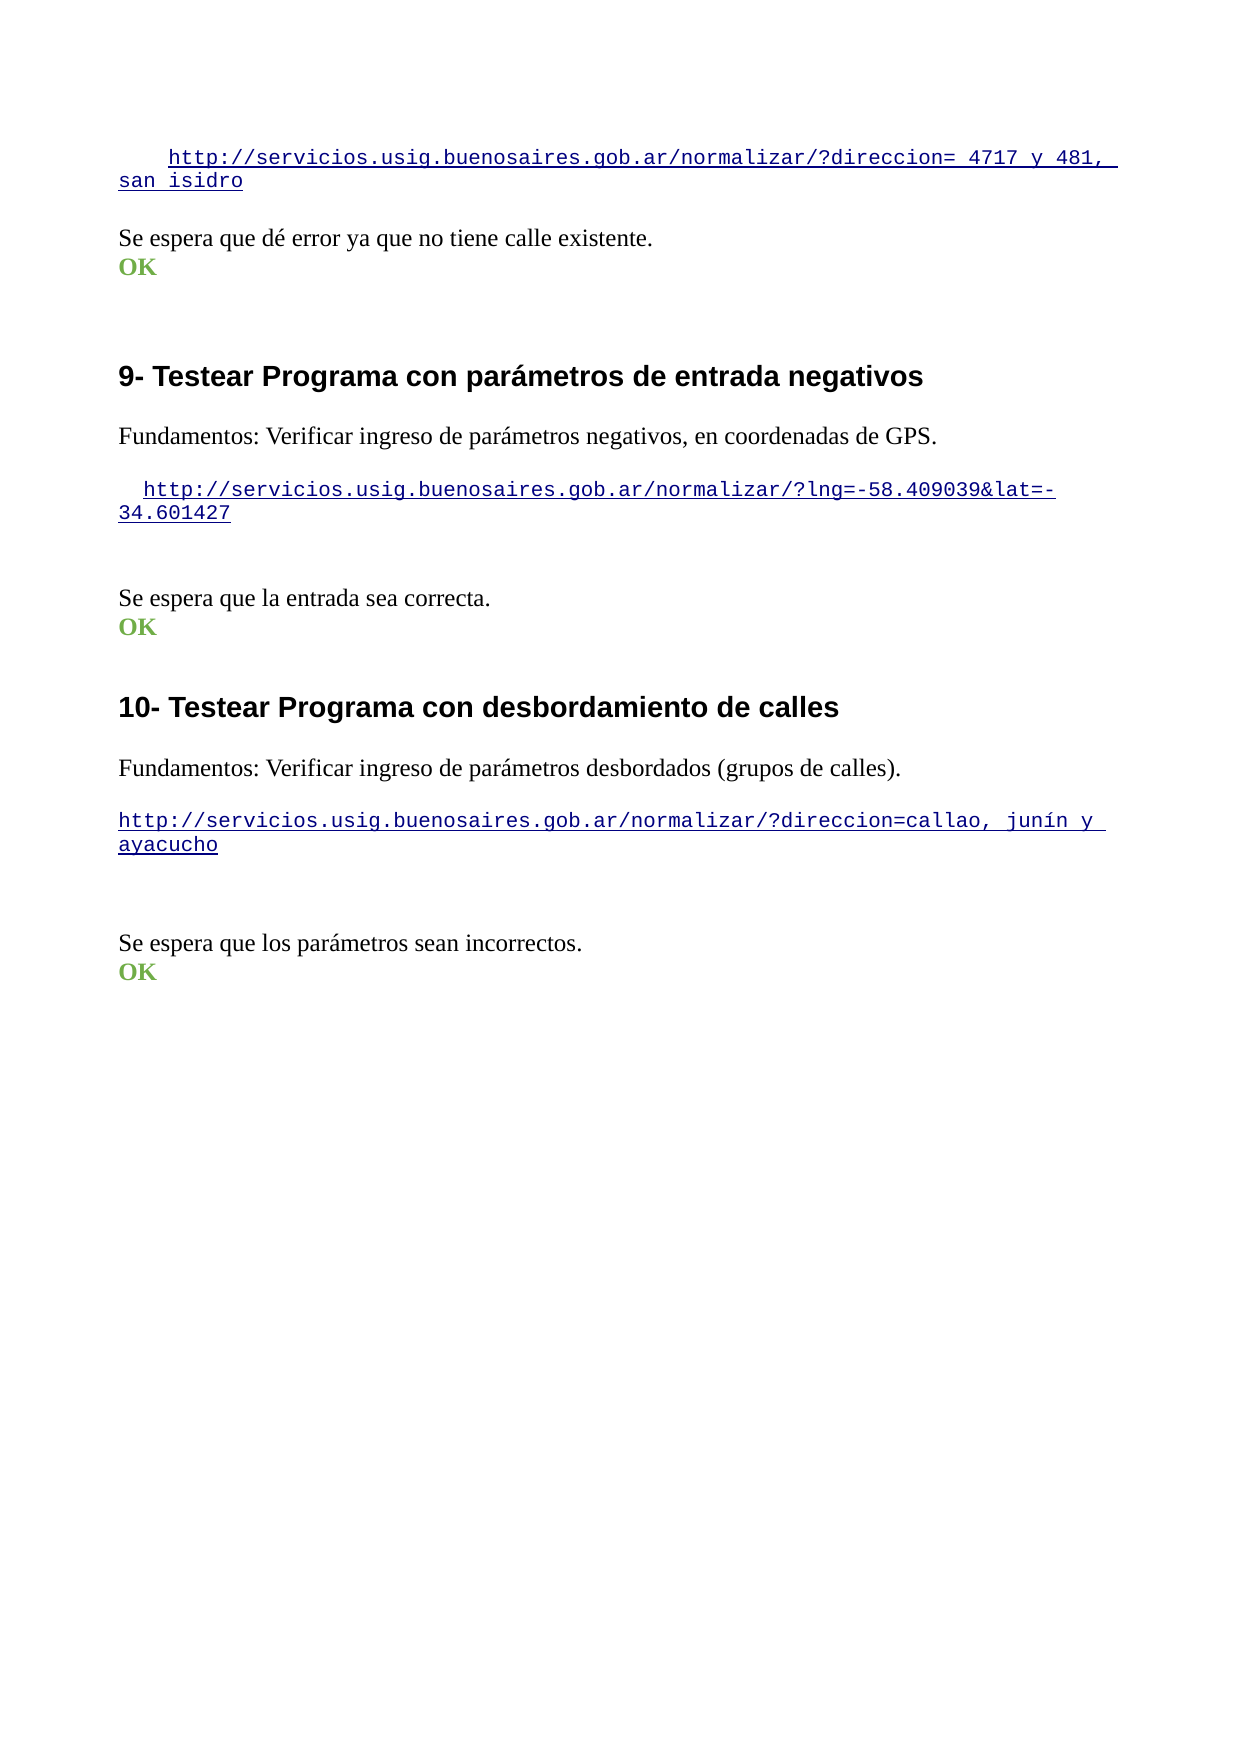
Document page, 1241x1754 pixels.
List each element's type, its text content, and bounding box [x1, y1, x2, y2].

text OK [118, 612, 1122, 641]
text Se espera que los parámetros sean incorrectos. [118, 928, 1122, 957]
text Fundamentos: Verificar ingreso de parámetros negativos, en coordenadas de GPS. [118, 421, 1122, 450]
text Se espera que dé error ya que no tiene calle existente. [118, 223, 1122, 252]
text http://servicios.usig.buenosaires.gob.ar/normalizar/?direccion= 4717 y 481, san isidro [118, 147, 1122, 194]
text OK [118, 957, 1122, 986]
subtitle 10- Testear Programa con desbordamiento de calles [118, 690, 1122, 724]
text http://servicios.usig.buenosaires.gob.ar/normalizar/?direccion=callao, junín y ayacucho [118, 810, 1122, 857]
text http://servicios.usig.buenosaires.gob.ar/normalizar/?lng=-58.409039&lat=-34.601427 [118, 478, 1122, 526]
text OK [118, 252, 1122, 280]
text Se espera que la entrada sea correcta. [118, 583, 1122, 612]
subtitle 9- Testear Programa con parámetros de entrada negativos [118, 359, 1122, 392]
text Fundamentos: Verificar ingreso de parámetros desbordados (grupos de calles). [118, 753, 1122, 781]
